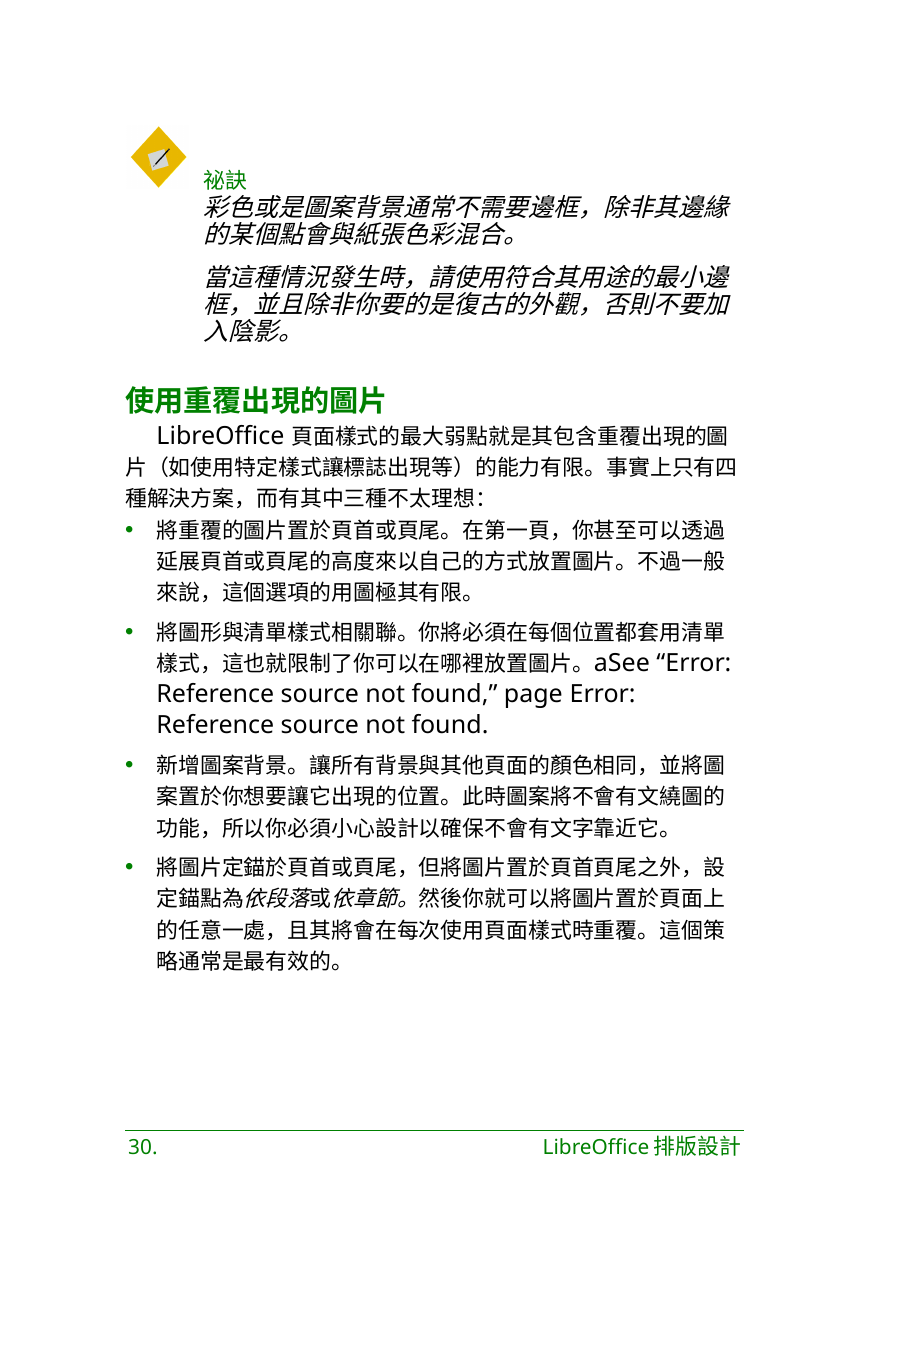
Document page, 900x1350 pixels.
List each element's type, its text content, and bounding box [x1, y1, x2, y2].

list 祕訣 [125, 125, 744, 195]
text 當這種情況發生時，請使用符合其用途的最小邊框，並且除非你要的是復古的外觀，否則不要加入陰影。 [203, 264, 744, 346]
list 將重覆的圖片置於頁首或頁尾。在第一頁，你甚至可以透過延展頁首或頁尾的高度來以自己的方式放置圖片。不過一般來說，這個選項的用圖極其有限。 [125, 513, 744, 607]
list 將圖片定錨於頁首或頁尾，但將圖片置於頁首頁尾之外，設定錨點為依段落或依章節。然後你就可以將圖片置於頁面上的任意一處，且其將會在每次使用頁面樣式時重覆。這個策略通常是最有效的。 [125, 851, 744, 976]
picture [126, 125, 189, 189]
subtitle 使用重覆出現的圖片 [125, 377, 744, 419]
list 將圖形與清單樣式相關聯。你將必須在每個位置都套用清單樣式，這也就限制了你可以在哪裡放置圖片。aSee “Error: Reference source not found,” page Error: Reference source not found. [125, 615, 744, 740]
text LibreOffice 頁面樣式的最大弱點就是其包含重覆出現的圖片（如使用特定樣式讓標誌出現等）的能力有限。事實上只有四種解決方案，而有其中三種不太理想： [125, 419, 744, 513]
list 新增圖案背景。讓所有背景與其他頁面的顏色相同，並將圖案置於你想要讓它出現的位置。此時圖案將不會有文繞圖的功能，所以你必須小心設計以確保不會有文字靠近它。 [125, 748, 744, 842]
text 彩色或是圖案背景通常不需要邊框，除非其邊緣的某個點會與紙張色彩混合。 [203, 195, 744, 249]
